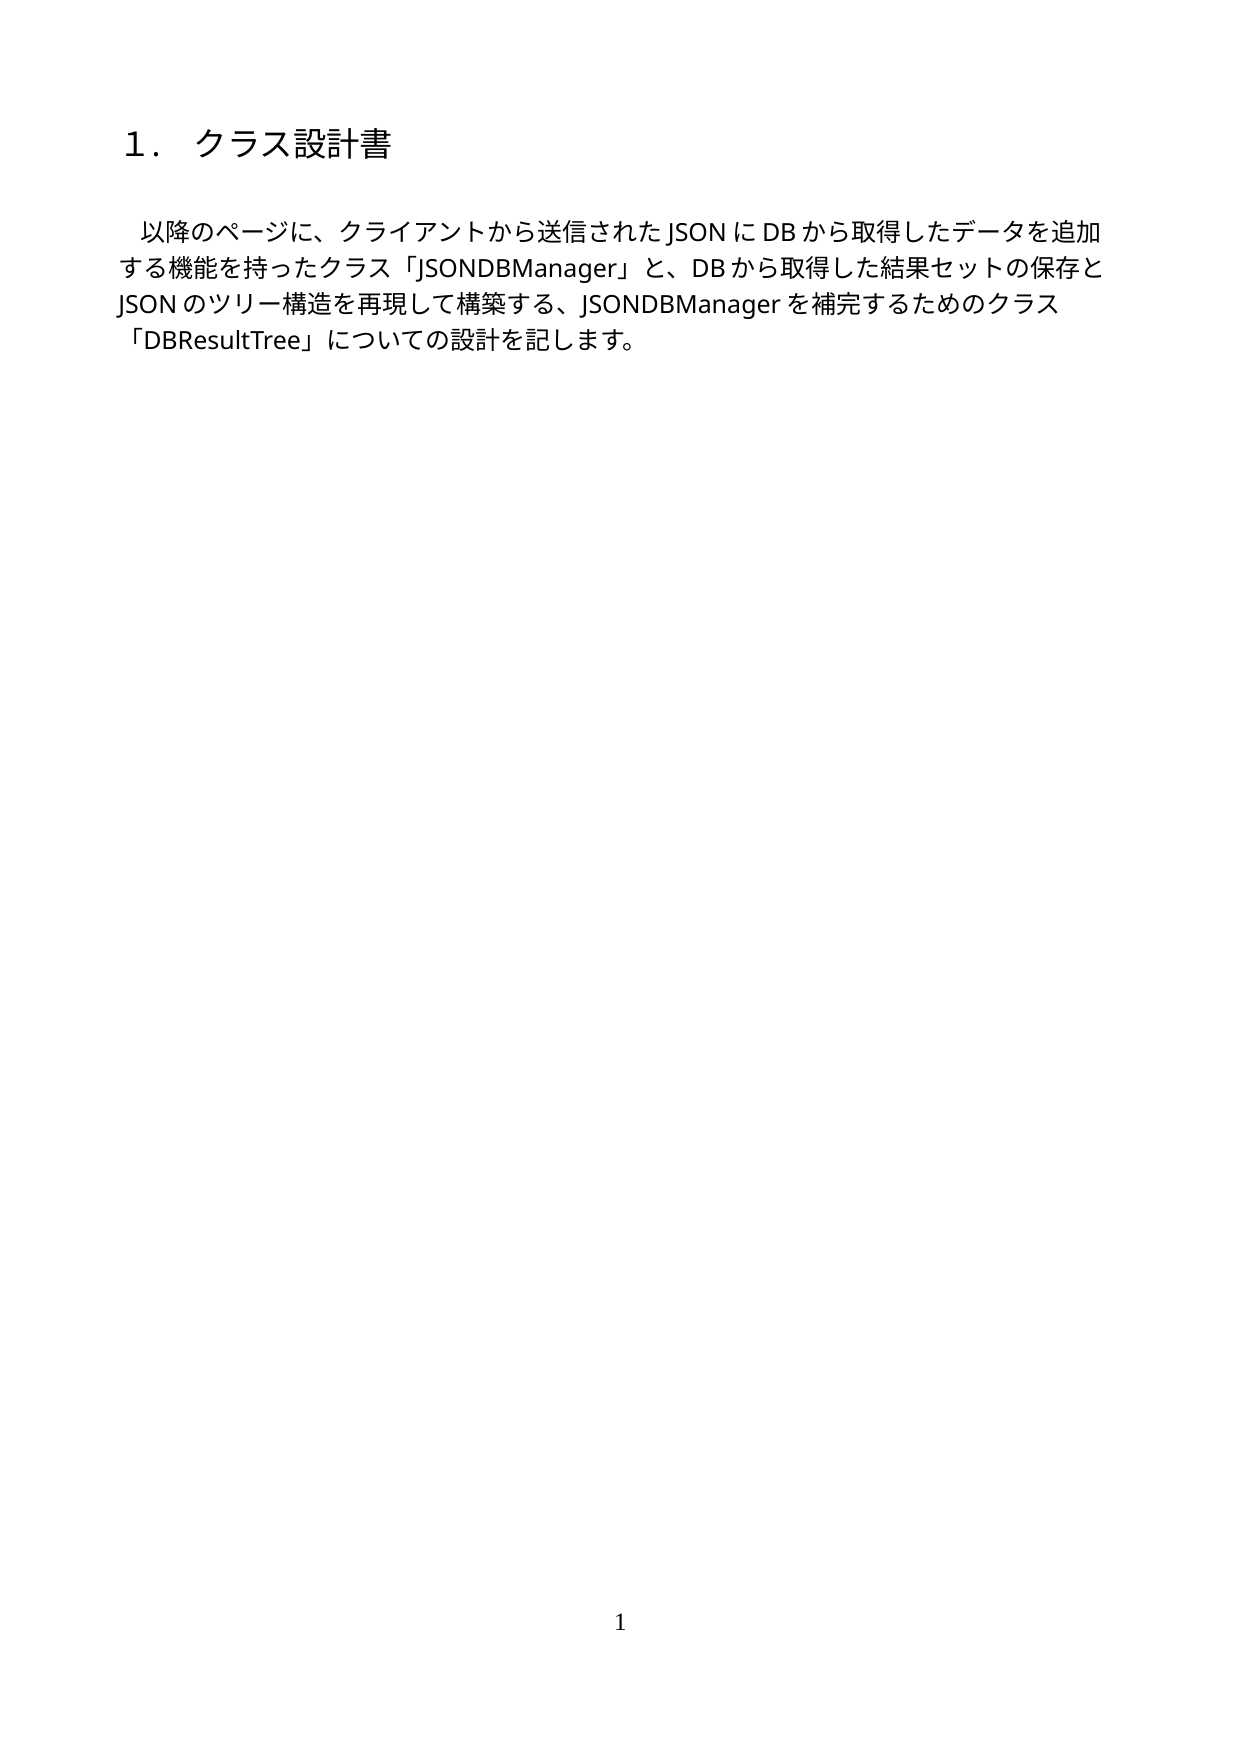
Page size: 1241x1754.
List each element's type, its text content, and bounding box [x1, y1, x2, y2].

text 以降のページに、クライアントから送信されたJSONにDBから取得したデータを追加する機能を持ったクラス「JSONDBManager」と、DBから取得した結果セットの保存とJSONのツリー構造を再現して構築する、JSONDBManagerを補完するためのクラス「DBResultTree」についての設計を記します。 [118, 212, 1122, 357]
text １. クラス設計書 [118, 118, 1122, 167]
